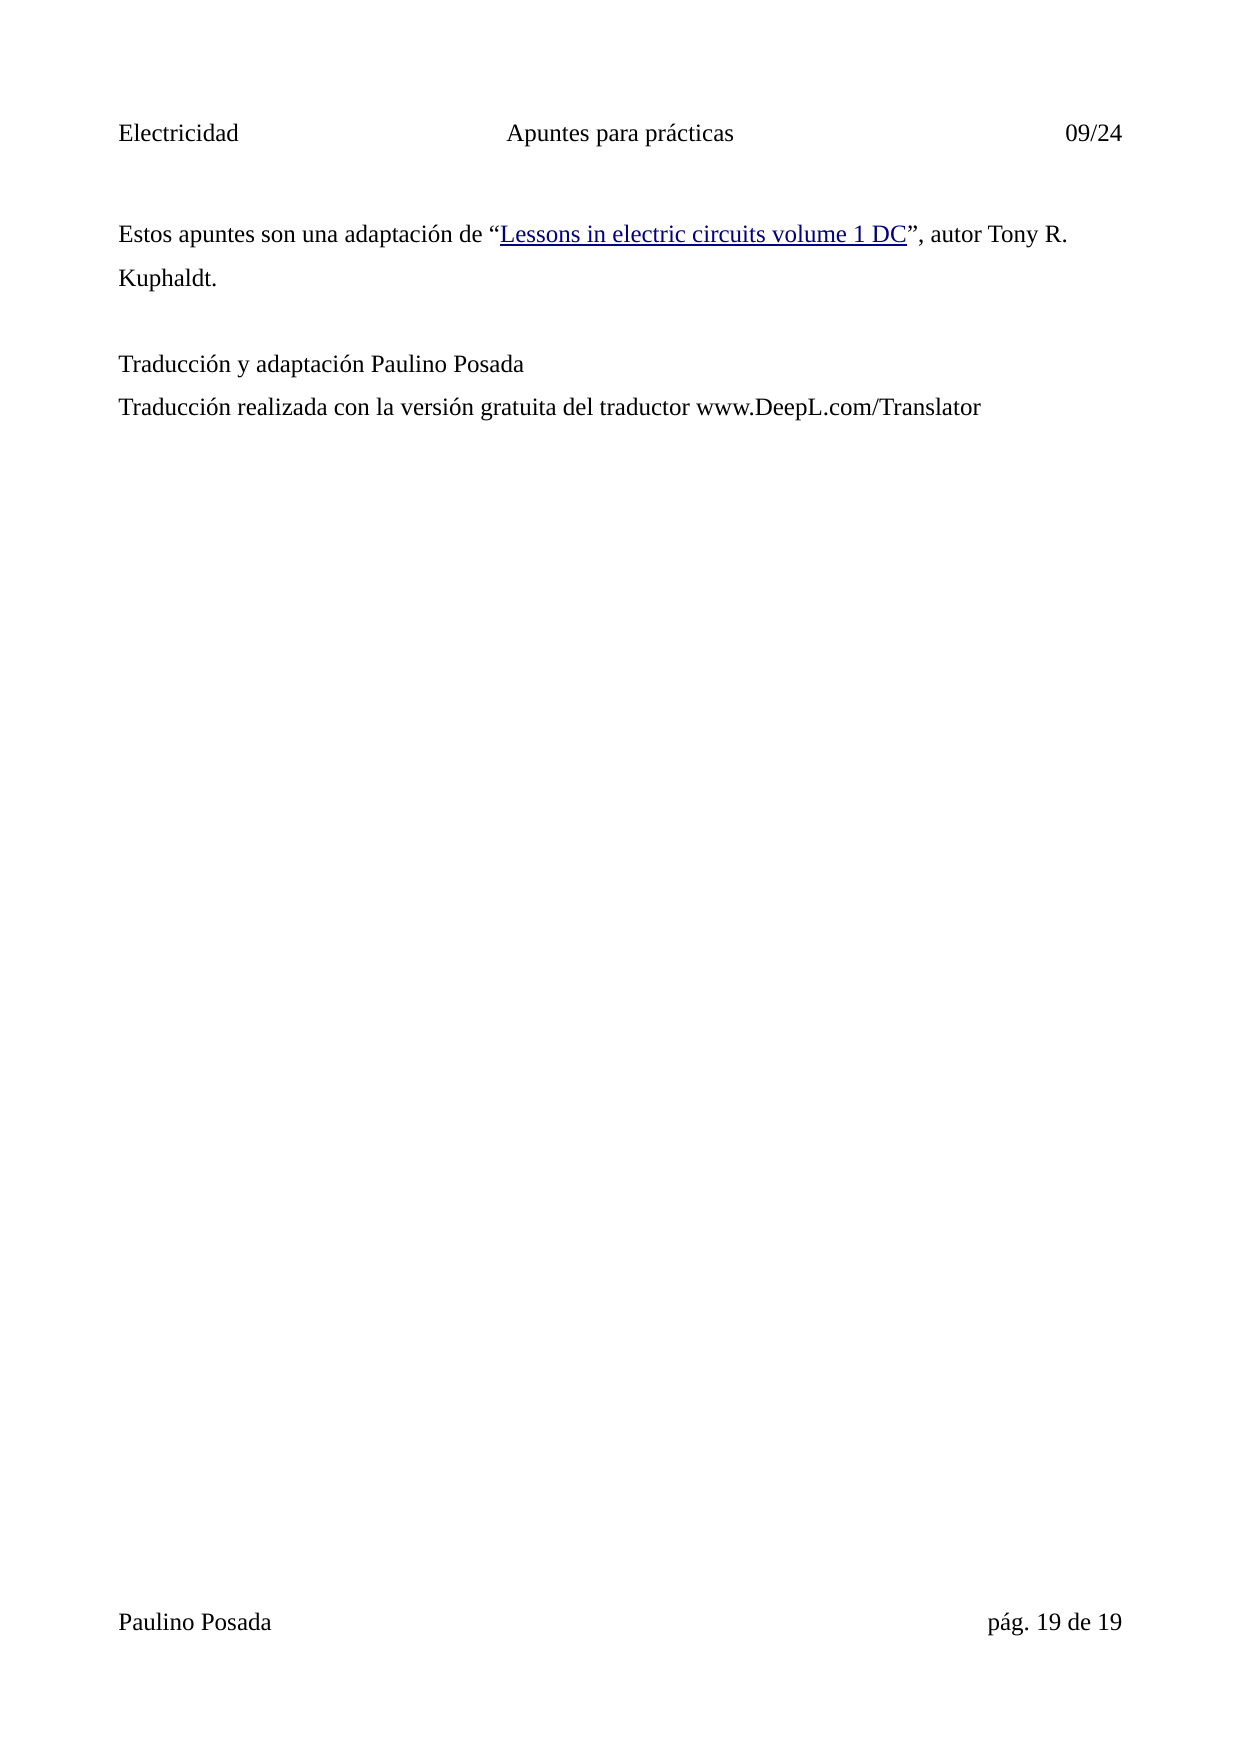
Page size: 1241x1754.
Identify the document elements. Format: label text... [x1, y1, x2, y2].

text Traducción realizada con la versión gratuita del traductor www.DeepL.com/Translator [118, 392, 1122, 421]
text Estos apuntes son una adaptación de “Lessons in electric circuits volume 1 DC”, autor Tony R. Kuphaldt. [118, 219, 1122, 291]
text Traducción y adaptación Paulino Posada [118, 349, 1122, 378]
